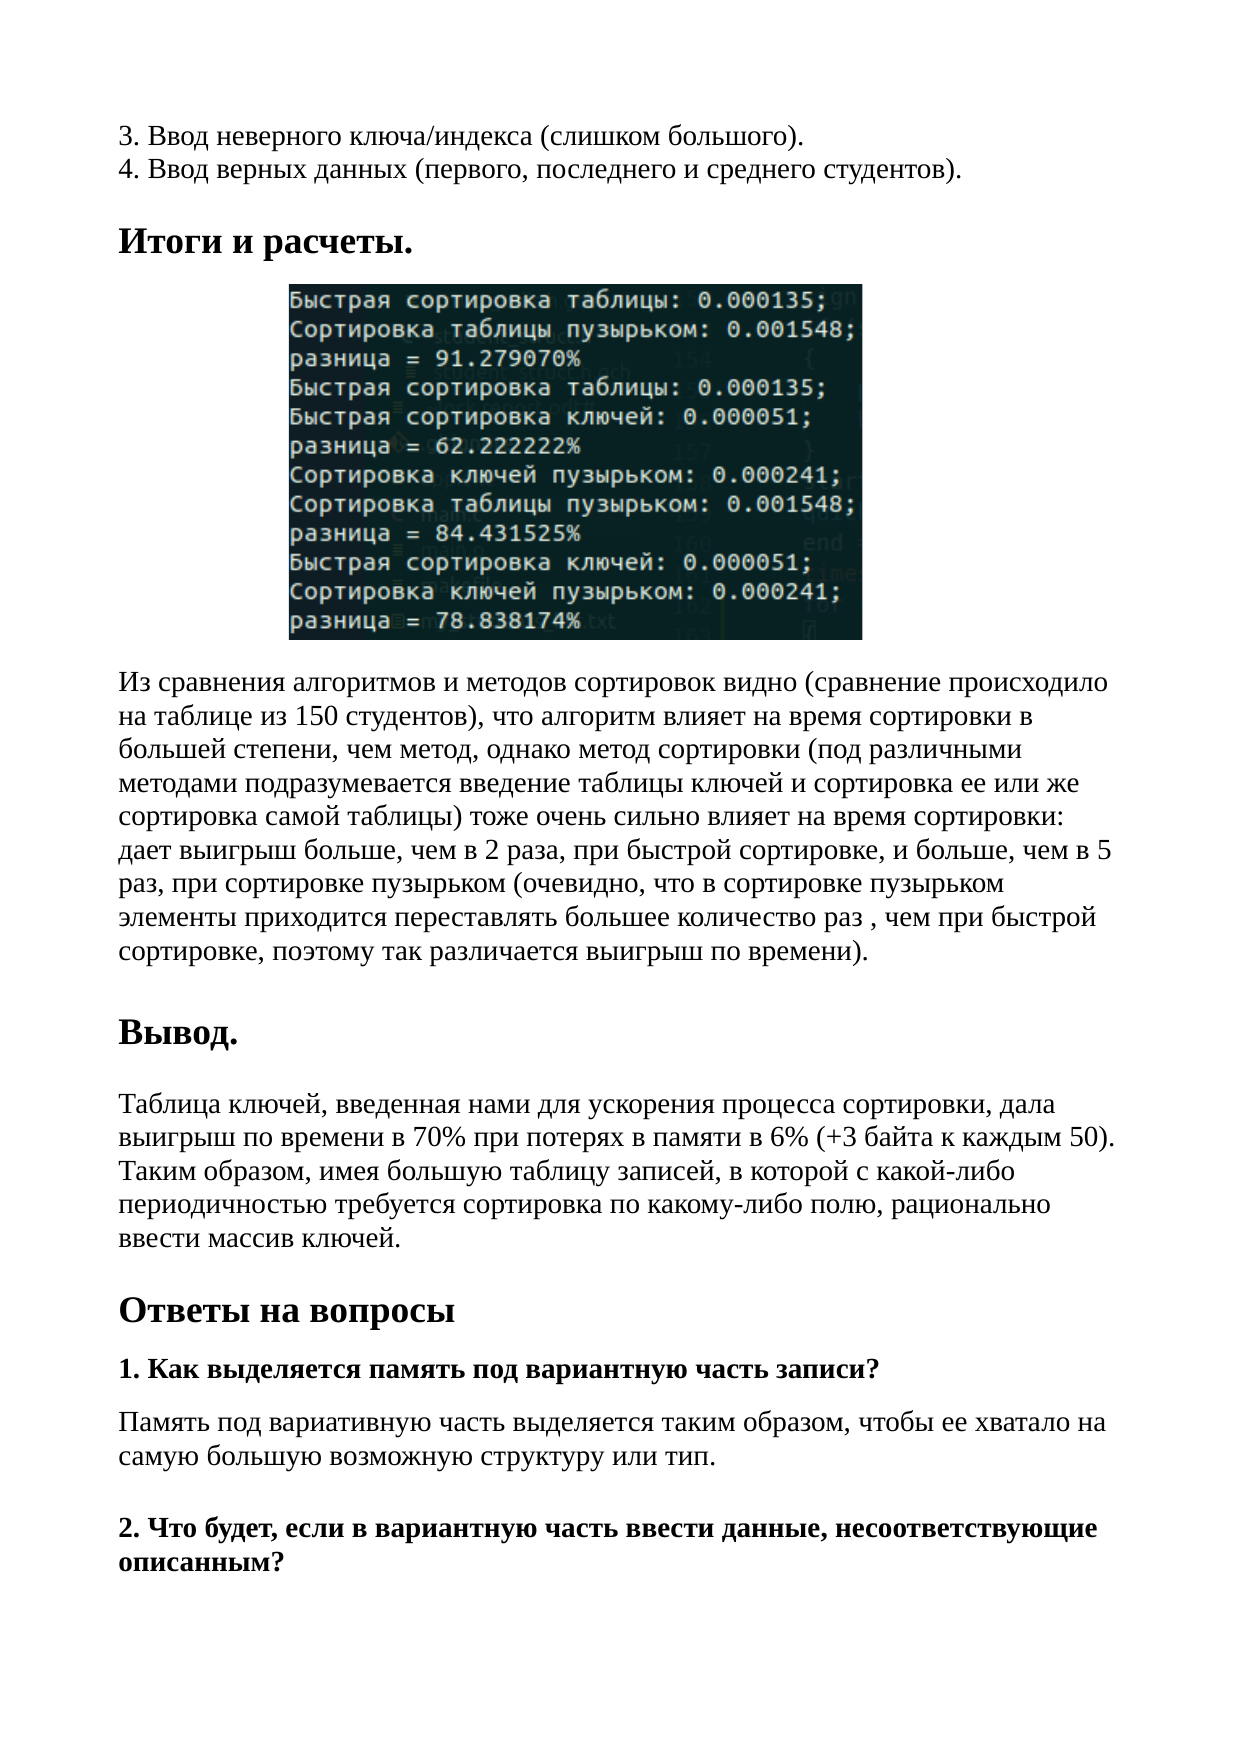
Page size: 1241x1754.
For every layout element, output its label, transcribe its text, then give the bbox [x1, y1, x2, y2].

text Таблица ключей, введенная нами для ускорения процесса сортировки, дала выигрыш по времени в 70% при потерях в памяти в 6% (+3 байта к каждым 50). [118, 1086, 1122, 1153]
text Вывод. [118, 1009, 1122, 1052]
text Из сравнения алгоритмов и методов сортировок видно (сравнение происходило на таблице из 150 студентов), что алгоритм влияет на время сортировки в большей степени, чем метод, однако метод сортировки (под различными методами подразумевается введение таблицы ключей и сортировка ее или же сортировка самой таблицы) тоже очень сильно влияет на время сортировки: дает выигрыш больше, чем в 2 раза, при быстрой сортировке, и больше, чем в 5 раз, при сортировке пузырьком (очевидно, что в сортировке пузырьком элементы приходится переставлять большее количество раз , чем при быстрой сортировке, поэтому так различается выигрыш по времени). [118, 664, 1122, 966]
picture [288, 284, 863, 640]
text Ответы на вопросы [118, 1287, 1122, 1330]
text ввести массив ключей. [118, 1220, 1122, 1254]
text 3. Ввод неверного ключа/индекса (слишком большого). [118, 118, 1122, 152]
text 2. Что будет, если в вариантную часть ввести данные, несоответствующие описанным? [118, 1511, 1122, 1578]
text 1. Как выделяется память под вариантную часть записи? [118, 1351, 1122, 1385]
text Таким образом, имея большую таблицу записей, в которой с какой-либо периодичностью требуется сортировка по какому-либо полю, рационально [118, 1153, 1122, 1220]
text 4. Ввод верных данных (первого, последнего и среднего студентов). [118, 152, 1122, 185]
text Итоги и расчеты. [118, 219, 1122, 262]
text Память под вариативную часть выделяется таким образом, чтобы ее хватало на самую большую возможную структуру или тип. [118, 1404, 1122, 1472]
